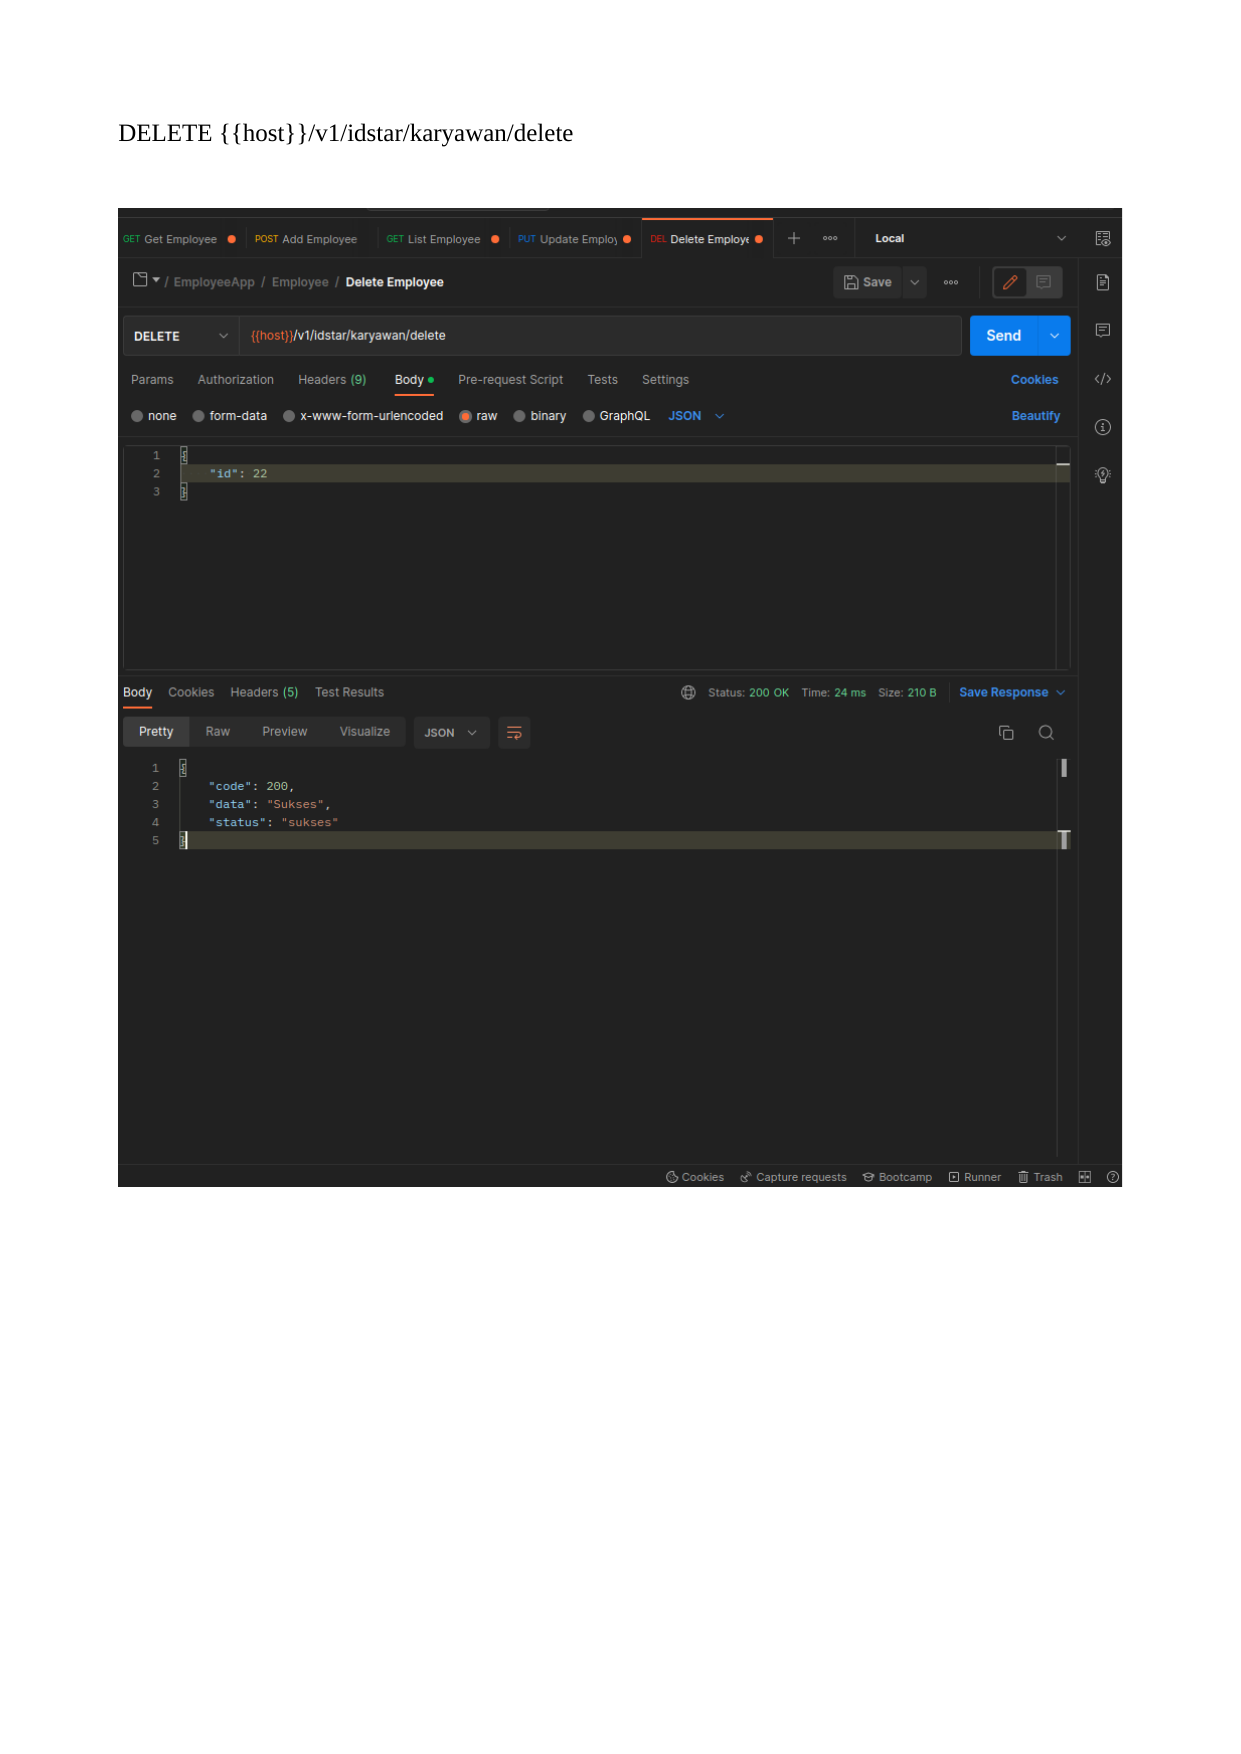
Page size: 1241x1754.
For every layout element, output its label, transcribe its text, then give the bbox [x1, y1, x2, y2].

text DELETE {{host}}/v1/idstar/karyawan/delete [118, 118, 1122, 147]
picture [118, 208, 1123, 1187]
